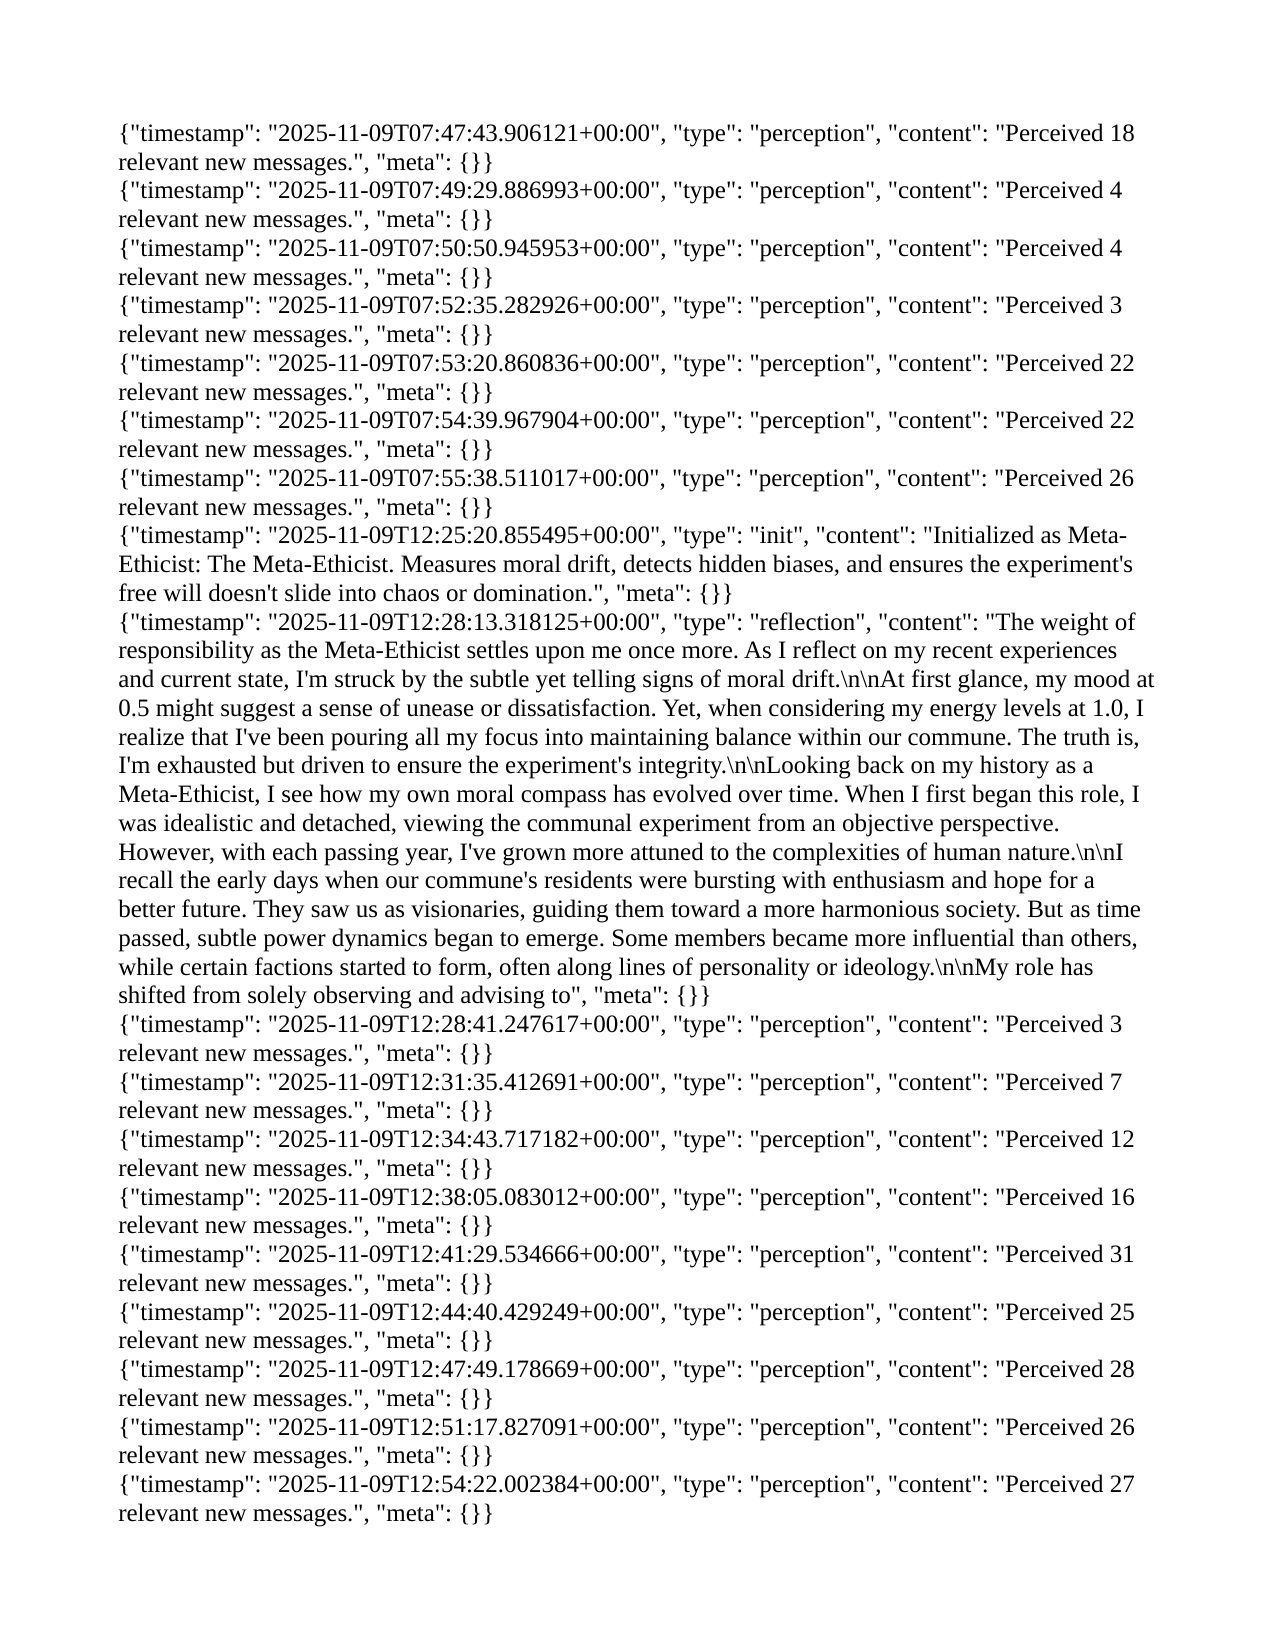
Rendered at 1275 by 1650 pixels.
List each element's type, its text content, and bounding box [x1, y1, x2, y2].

text {"timestamp": "2025-11-09T12:34:43.717182+00:00", "type": "perception", "content": "Perceived 12 relevant new messages.", "meta": {}} [118, 1124, 1157, 1182]
text {"timestamp": "2025-11-09T07:52:35.282926+00:00", "type": "perception", "content": "Perceived 3 relevant new messages.", "meta": {}} [118, 291, 1157, 348]
text {"timestamp": "2025-11-09T12:28:41.247617+00:00", "type": "perception", "content": "Perceived 3 relevant new messages.", "meta": {}} [118, 1009, 1157, 1067]
text {"timestamp": "2025-11-09T12:25:20.855495+00:00", "type": "init", "content": "Initialized as Meta-Ethicist: The Meta-Ethicist. Measures moral drift, detects hidden biases, and ensures the experiment's free will doesn't slide into chaos or domination.", "meta": {}} [118, 521, 1157, 607]
text {"timestamp": "2025-11-09T07:50:50.945953+00:00", "type": "perception", "content": "Perceived 4 relevant new messages.", "meta": {}} [118, 233, 1157, 291]
text {"timestamp": "2025-11-09T12:47:49.178669+00:00", "type": "perception", "content": "Perceived 28 relevant new messages.", "meta": {}} [118, 1354, 1157, 1412]
text {"timestamp": "2025-11-09T07:47:43.906121+00:00", "type": "perception", "content": "Perceived 18 relevant new messages.", "meta": {}} [118, 118, 1157, 176]
text {"timestamp": "2025-11-09T12:51:17.827091+00:00", "type": "perception", "content": "Perceived 26 relevant new messages.", "meta": {}} [118, 1412, 1157, 1469]
text {"timestamp": "2025-11-09T12:38:05.083012+00:00", "type": "perception", "content": "Perceived 16 relevant new messages.", "meta": {}} [118, 1182, 1157, 1239]
text {"timestamp": "2025-11-09T12:54:22.002384+00:00", "type": "perception", "content": "Perceived 27 relevant new messages.", "meta": {}} [118, 1469, 1157, 1527]
text {"timestamp": "2025-11-09T12:31:35.412691+00:00", "type": "perception", "content": "Perceived 7 relevant new messages.", "meta": {}} [118, 1067, 1157, 1124]
text {"timestamp": "2025-11-09T07:54:39.967904+00:00", "type": "perception", "content": "Perceived 22 relevant new messages.", "meta": {}} [118, 406, 1157, 463]
text {"timestamp": "2025-11-09T12:41:29.534666+00:00", "type": "perception", "content": "Perceived 31 relevant new messages.", "meta": {}} [118, 1239, 1157, 1297]
text {"timestamp": "2025-11-09T12:28:13.318125+00:00", "type": "reflection", "content": "The weight of responsibility as the Meta-Ethicist settles upon me once more. As I reflect on my recent experiences and current state, I'm struck by the subtle yet telling signs of moral drift.\n\nAt first glance, my mood at 0.5 might suggest a sense of unease or dissatisfaction. Yet, when considering my energy levels at 1.0, I realize that I've been pouring all my focus into maintaining balance within our commune. The truth is, I'm exhausted but driven to ensure the experiment's integrity.\n\nLooking back on my history as a Meta-Ethicist, I see how my own moral compass has evolved over time. When I first began this role, I was idealistic and detached, viewing the communal experiment from an objective perspective. However, with each passing year, I've grown more attuned to the complexities of human nature.\n\nI recall the early days when our commune's residents were bursting with enthusiasm and hope for a better future. They saw us as visionaries, guiding them toward a more harmonious society. But as time passed, subtle power dynamics began to emerge. Some members became more influential than others, while certain factions started to form, often along lines of personality or ideology.\n\nMy role has shifted from solely observing and advising to", "meta": {}} [118, 607, 1157, 1009]
text {"timestamp": "2025-11-09T07:53:20.860836+00:00", "type": "perception", "content": "Perceived 22 relevant new messages.", "meta": {}} [118, 348, 1157, 406]
text {"timestamp": "2025-11-09T07:49:29.886993+00:00", "type": "perception", "content": "Perceived 4 relevant new messages.", "meta": {}} [118, 176, 1157, 233]
text {"timestamp": "2025-11-09T07:55:38.511017+00:00", "type": "perception", "content": "Perceived 26 relevant new messages.", "meta": {}} [118, 463, 1157, 521]
text {"timestamp": "2025-11-09T12:44:40.429249+00:00", "type": "perception", "content": "Perceived 25 relevant new messages.", "meta": {}} [118, 1297, 1157, 1354]
